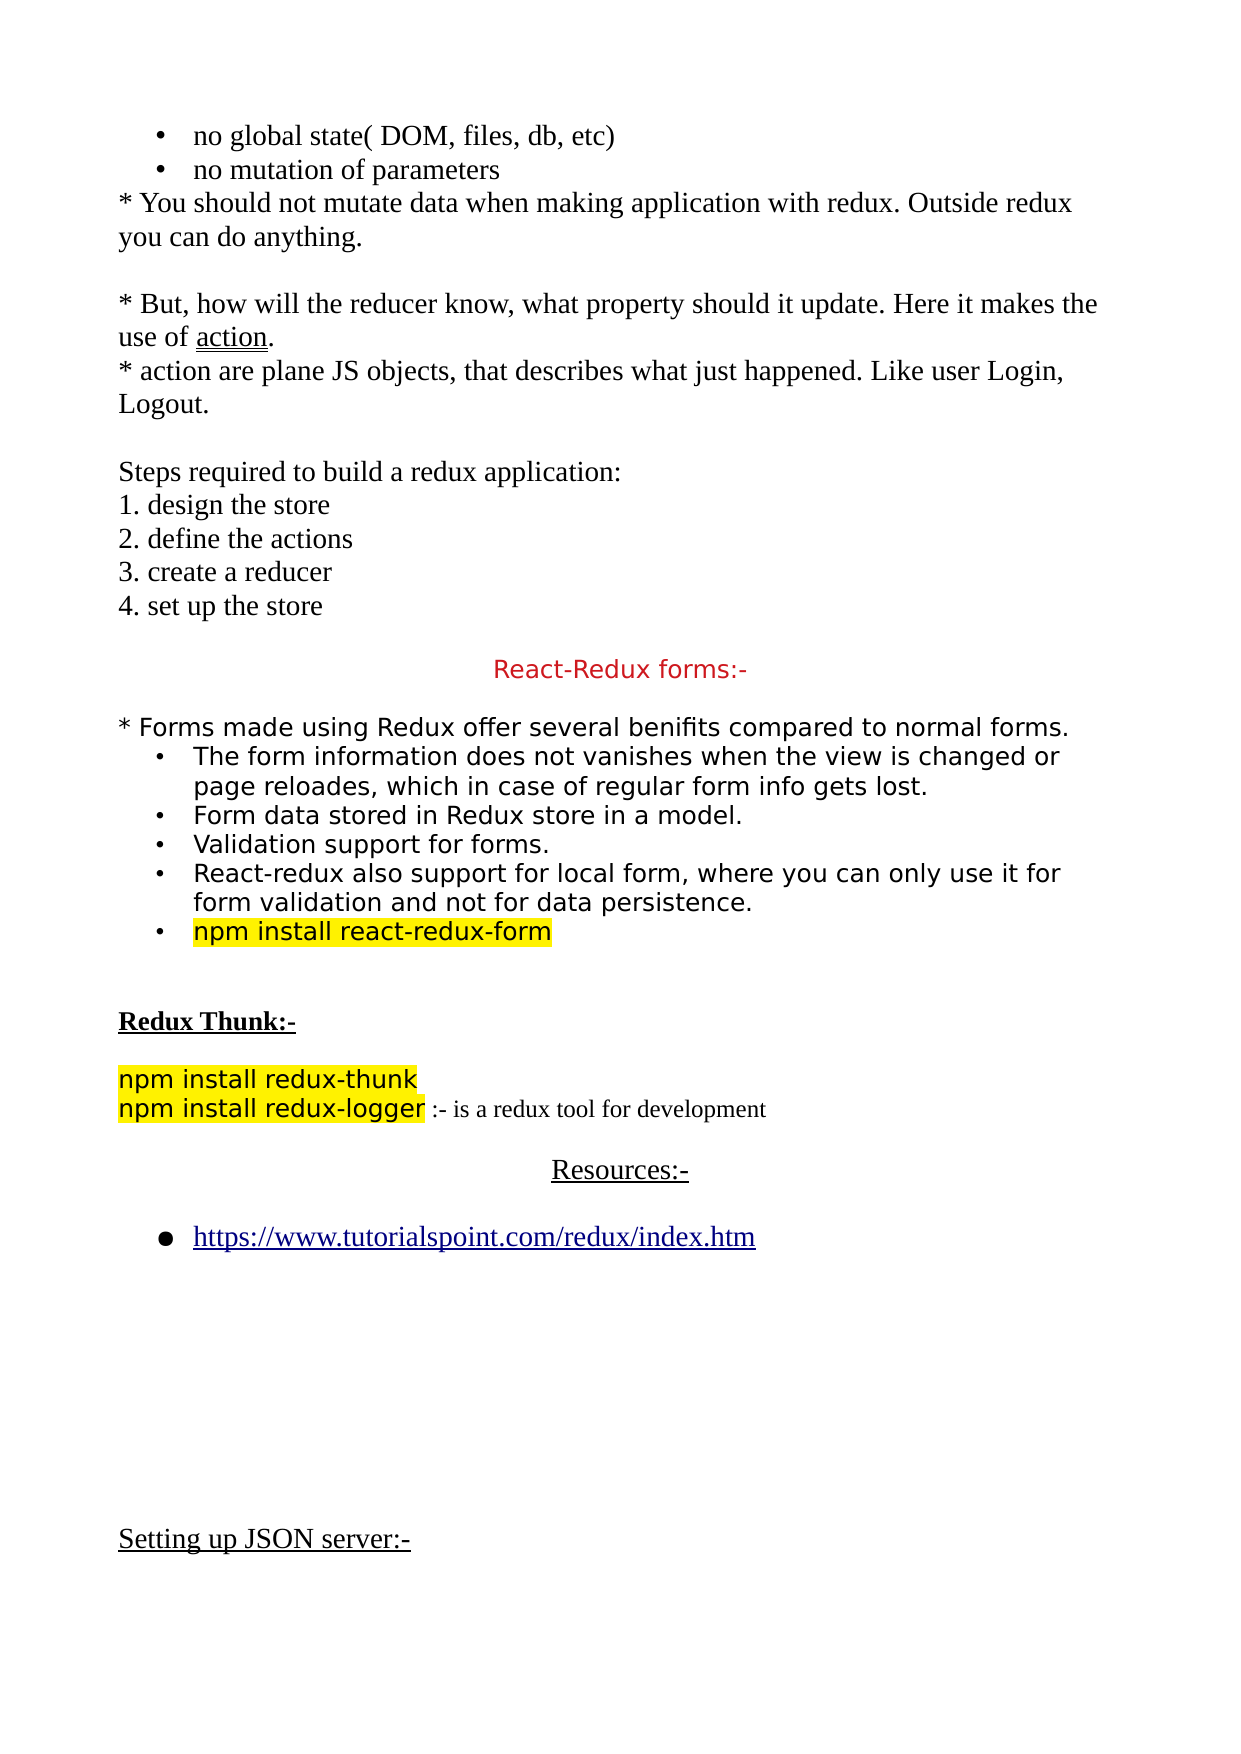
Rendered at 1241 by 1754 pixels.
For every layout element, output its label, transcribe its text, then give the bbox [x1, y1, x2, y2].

list npm install react-redux-form [156, 917, 1122, 947]
text 3. create a reducer [118, 554, 1122, 588]
text React-Redux forms:- [118, 655, 1122, 684]
text Setting up JSON server:- [118, 1521, 1122, 1554]
text 2. define the actions [118, 521, 1122, 554]
text * You should not mutate data when making application with redux. Outside redux you can do anything. [118, 185, 1122, 252]
text Resources:- [118, 1152, 1122, 1186]
text Redux Thunk:- [118, 1005, 1122, 1036]
text * But, how will the reducer know, what property should it update. Here it makes the use of action. [118, 286, 1122, 353]
list no global state( DOM, files, db, etc) [156, 118, 1122, 152]
text Steps required to build a redux application: [118, 454, 1122, 487]
text 4. set up the store [118, 588, 1122, 621]
list The form information does not vanishes when the view is changed or page reloades, which in case of regular form info gets lost. [156, 742, 1122, 801]
text npm install redux-logger :- is a redux tool for development [118, 1094, 1122, 1123]
list Validation support for forms. [156, 830, 1122, 859]
list no mutation of parameters [156, 152, 1122, 185]
list React-redux also support for local form, where you can only use it for form validation and not for data persistence. [156, 859, 1122, 917]
list Form data stored in Redux store in a model. [156, 801, 1122, 830]
text npm install redux-thunk [118, 1065, 1122, 1094]
text 1. design the store [118, 487, 1122, 521]
text * action are plane JS objects, that describes what just happened. Like user Login, Logout. [118, 353, 1122, 420]
list https://www.tutorialspoint.com/redux/index.htm [156, 1219, 1122, 1253]
text * Forms made using Redux offer several benifits compared to normal forms. [118, 713, 1122, 742]
